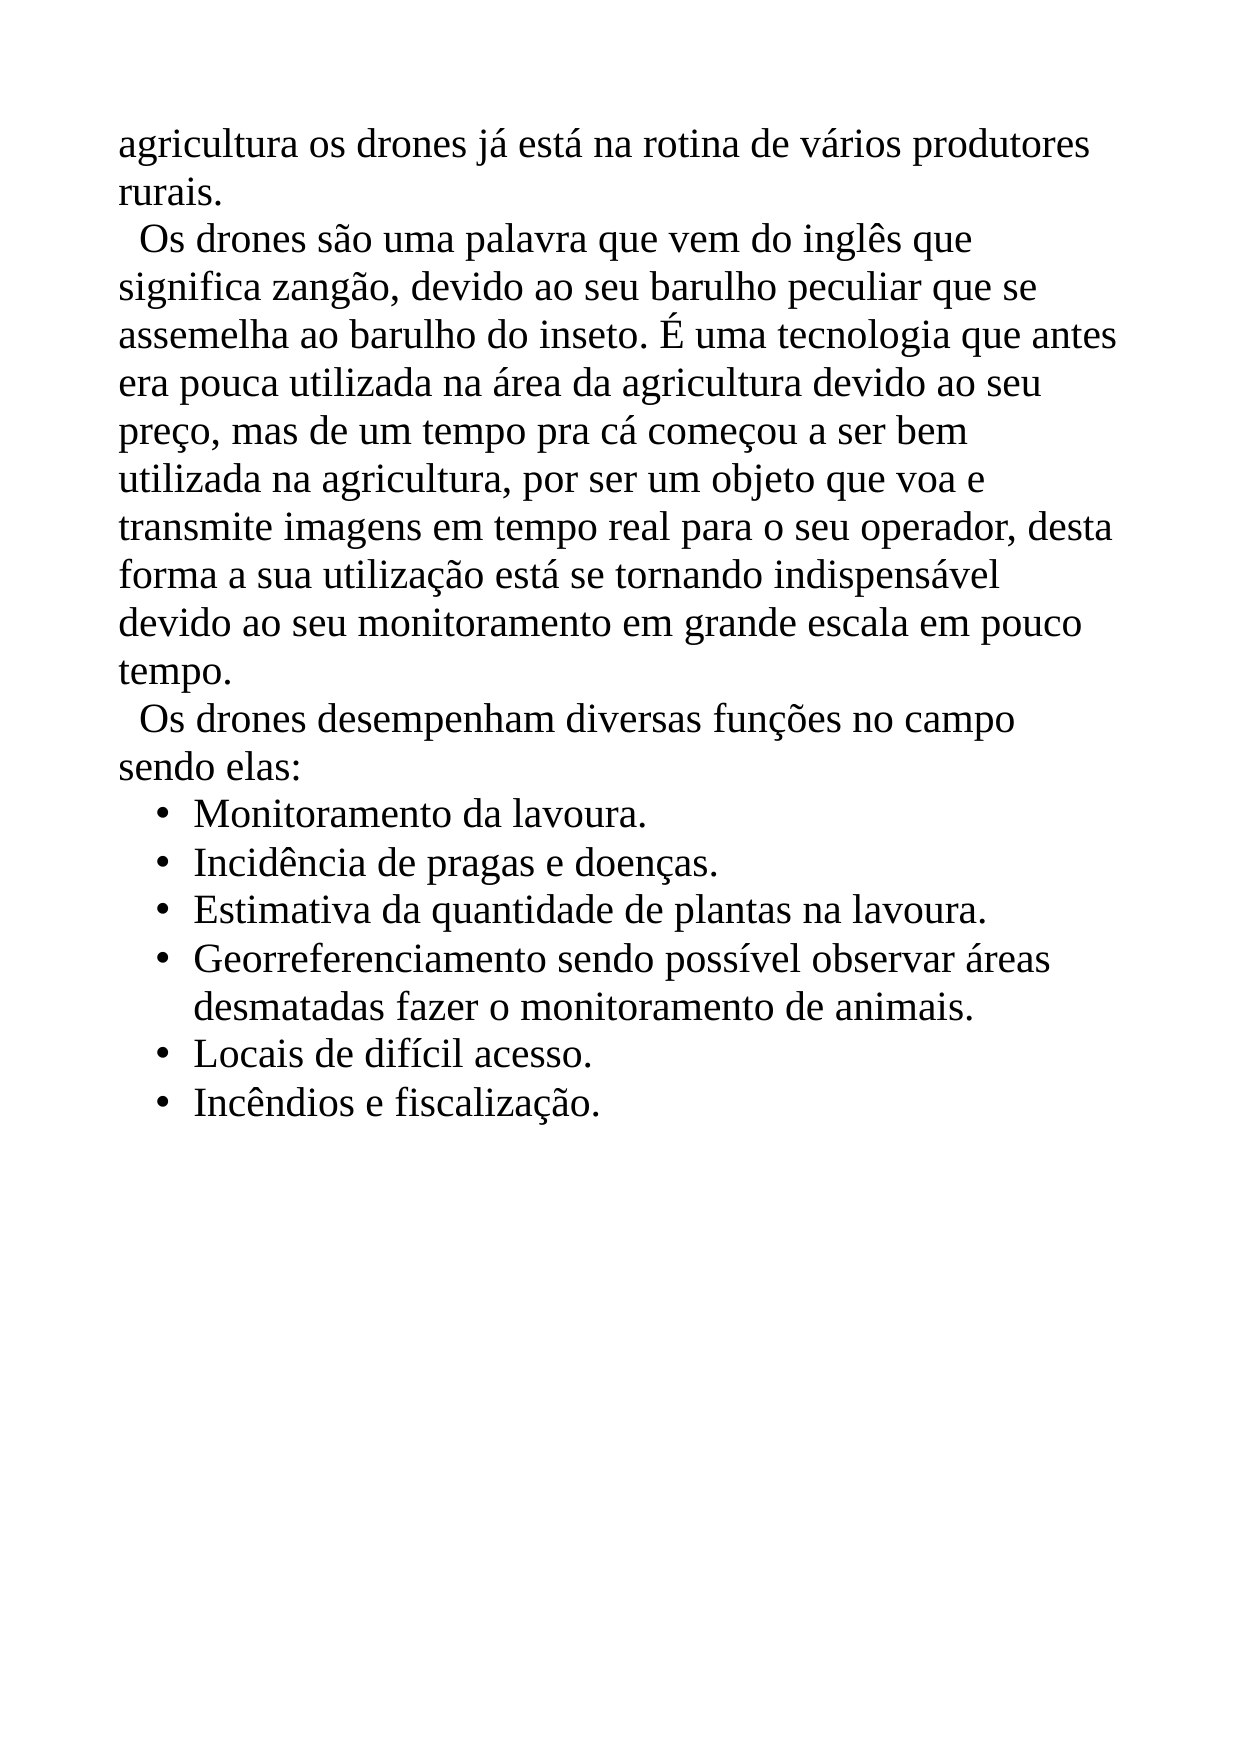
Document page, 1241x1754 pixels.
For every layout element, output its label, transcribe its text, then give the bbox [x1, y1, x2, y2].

text Os drones desempenham diversas funções no campo sendo elas: [118, 693, 1122, 789]
text Os drones são uma palavra que vem do inglês que significa zangão, devido ao seu barulho peculiar que se assemelha ao barulho do inseto. É uma tecnologia que antes era pouca utilizada na área da agricultura devido ao seu preço, mas de um tempo pra cá começou a ser bem utilizada na agricultura, por ser um objeto que voa e transmite imagens em tempo real para o seu operador, desta forma a sua utilização está se tornando indispensável devido ao seu monitoramento em grande escala em pouco tempo. [118, 214, 1122, 693]
text agricultura os drones já está na rotina de vários produtores rurais. [118, 118, 1122, 214]
list Incêndios e fiscalização. [156, 1077, 1122, 1125]
list Locais de difícil acesso. [156, 1029, 1122, 1077]
list Incidência de pragas e doenças. [156, 837, 1122, 885]
list Estimativa da quantidade de plantas na lavoura. [156, 885, 1122, 933]
list Monitoramento da lavoura. [156, 789, 1122, 837]
list Georreferenciamento sendo possível observar áreas desmatadas fazer o monitoramento de animais. [156, 933, 1122, 1029]
